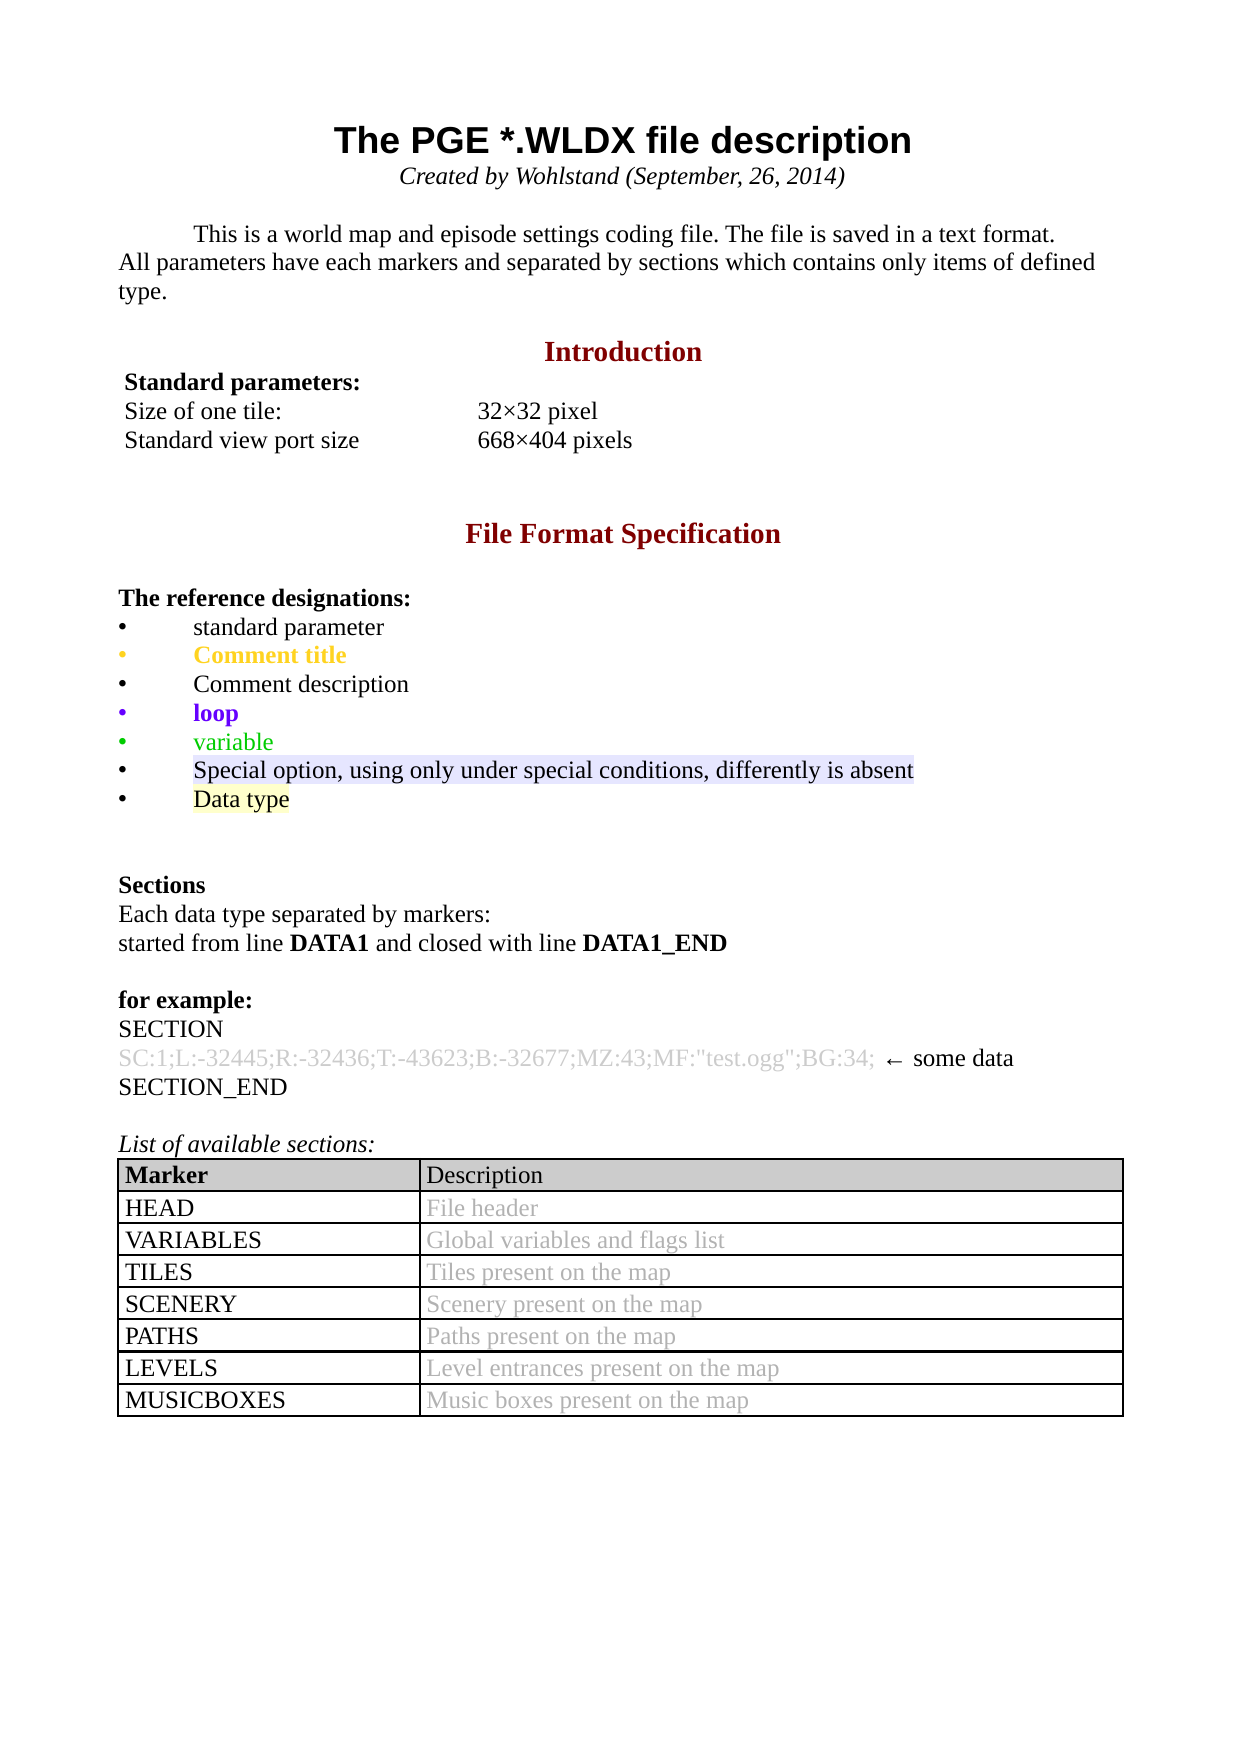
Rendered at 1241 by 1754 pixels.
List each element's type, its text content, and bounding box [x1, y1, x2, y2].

list standard parameter [118, 612, 1122, 640]
text Standard parameters: [124, 367, 1122, 396]
table_cell Music boxes present on the map [421, 1385, 1122, 1414]
text All parameters have each markers and separated by sections which contains only items of defined type. [118, 247, 1122, 305]
table_cell Scenery present on the map [421, 1288, 1122, 1318]
text Created by Wohlstand (September, 26, 2014) [124, 161, 1122, 219]
table_cell VARIABLES [119, 1224, 419, 1254]
text List of available sections: [118, 1129, 1122, 1158]
text File Format Specification [124, 516, 1122, 549]
table_cell LEVELS [119, 1353, 419, 1382]
text Size of one tile: 32×32 pixel [124, 396, 1122, 425]
table_cell Level entrances present on the map [421, 1353, 1122, 1382]
table_cell TILES [119, 1256, 419, 1286]
table_header Description [421, 1160, 1122, 1190]
list Data type [118, 784, 1122, 813]
list Comment title [118, 640, 1122, 669]
text Sections [118, 870, 1122, 899]
text SECTION SC:1;L:-32445;R:-32436;T:-43623;B:-32677;MZ:43;MF:"test.ogg";BG:34; ← some data SECTION_END [118, 1014, 1122, 1100]
table_header Marker [119, 1160, 419, 1190]
list loop [118, 698, 1122, 727]
table_cell MUSICBOXES [119, 1385, 419, 1414]
text Introduction [124, 334, 1122, 367]
text started from line DATA1 and closed with line DATA1_END [118, 928, 1122, 957]
table_cell HEAD [119, 1192, 419, 1222]
table_cell Tiles present on the map [421, 1256, 1122, 1286]
text Standard view port size 668×404 pixels [124, 425, 1122, 453]
table_cell Global variables and flags list [421, 1224, 1122, 1254]
text for example: [118, 985, 1122, 1014]
table_cell Paths present on the map [421, 1320, 1122, 1350]
text This is a world map and episode settings coding file. The file is saved in a text format. [124, 219, 1122, 247]
text The reference designations: [118, 583, 1122, 612]
text Each data type separated by markers: [118, 899, 1122, 928]
table_cell SCENERY [119, 1288, 419, 1318]
list Special option, using only under special conditions, differently is absent [118, 755, 1122, 784]
table_cell PATHS [119, 1320, 419, 1350]
table_cell File header [421, 1192, 1122, 1222]
title The PGE *.WLDX file description [124, 118, 1122, 161]
list Comment description [118, 669, 1122, 698]
list variable [118, 727, 1122, 755]
